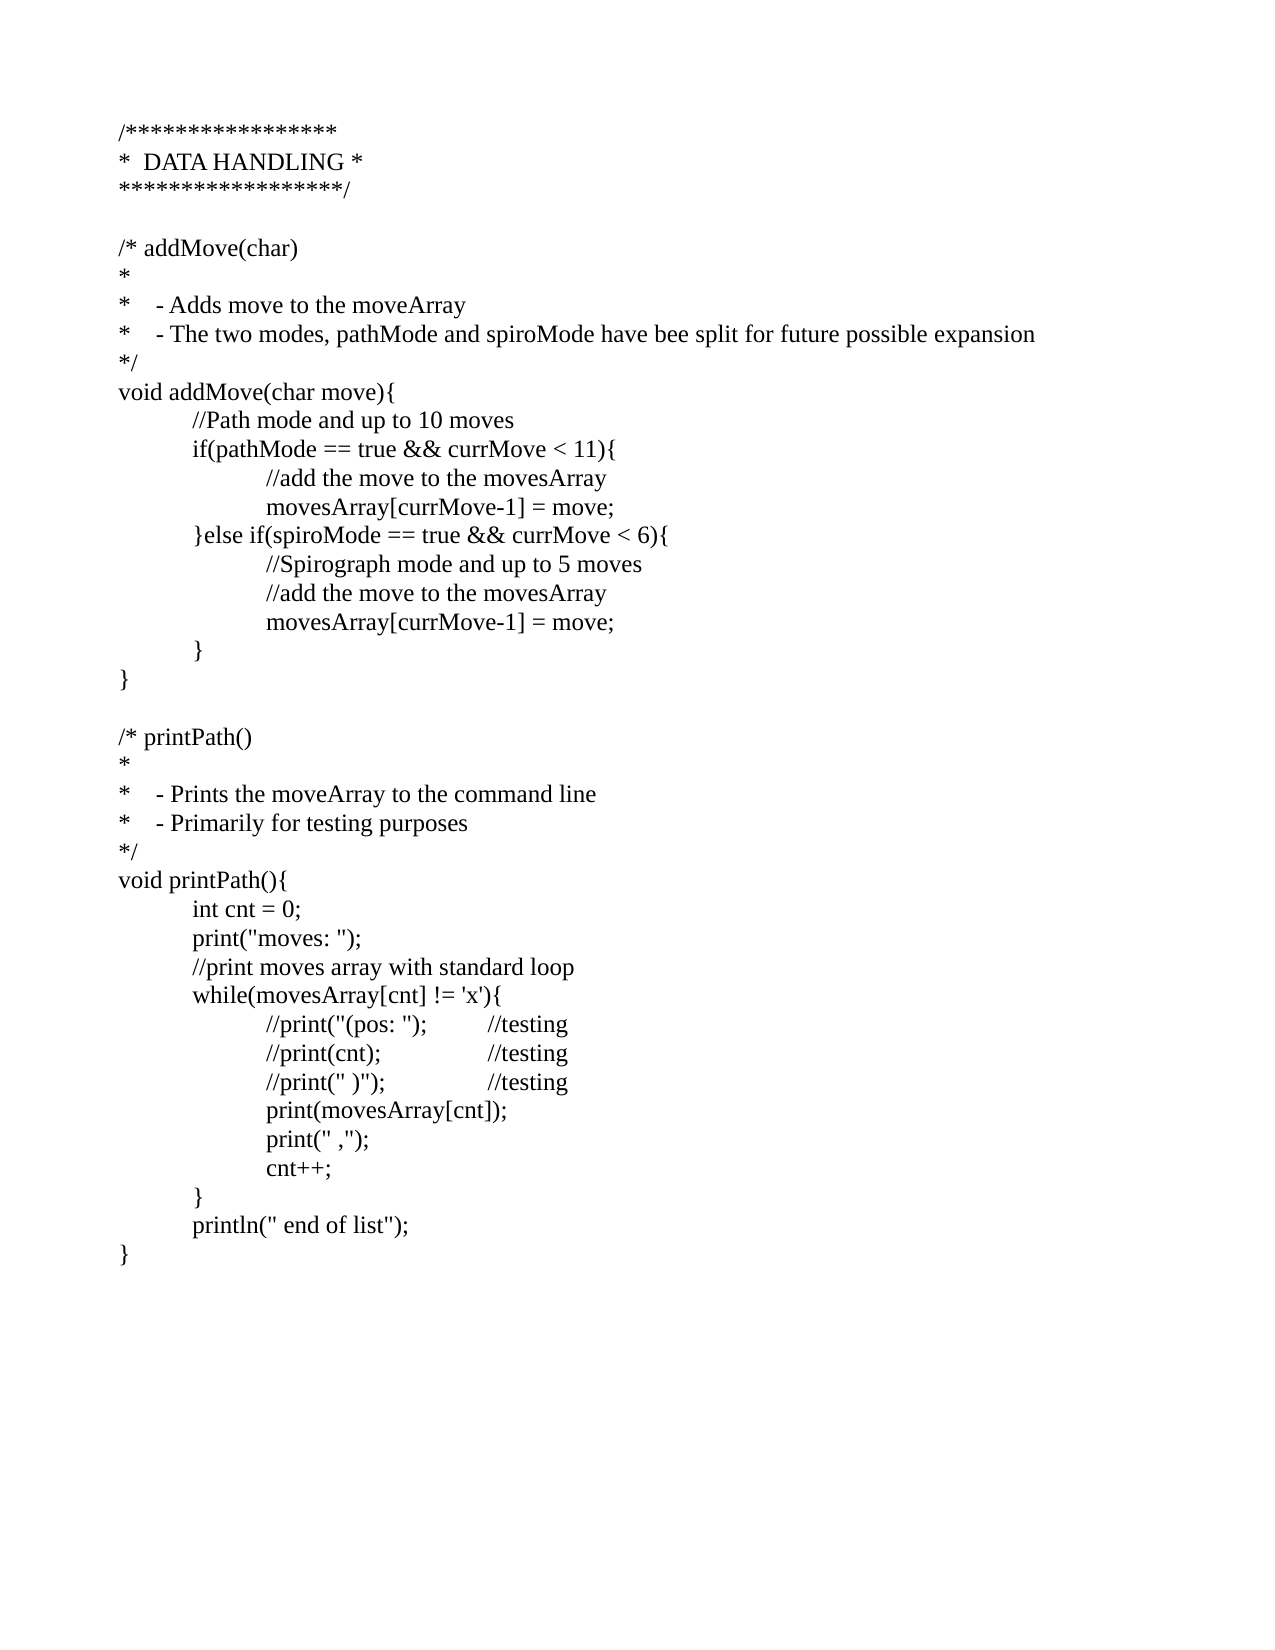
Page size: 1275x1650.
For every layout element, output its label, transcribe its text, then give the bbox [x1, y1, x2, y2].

text } [118, 636, 1157, 664]
text * [118, 751, 1157, 779]
text //print moves array with standard loop [118, 952, 1157, 981]
text print(movesArray[cnt]); [118, 1096, 1157, 1124]
text while(movesArray[cnt] != 'x'){ [118, 981, 1157, 1009]
text */ [118, 837, 1157, 866]
text movesArray[currMove-1] = move; [118, 607, 1157, 636]
text //add the move to the movesArray [118, 578, 1157, 607]
text int cnt = 0; [118, 894, 1157, 923]
text //print(" )"); //testing [118, 1067, 1157, 1096]
text }else if(spiroMode == true && currMove < 6){ [118, 521, 1157, 549]
text */ [118, 348, 1157, 377]
text } [118, 1182, 1157, 1211]
text movesArray[currMove-1] = move; [118, 492, 1157, 521]
text * [118, 262, 1157, 291]
text /* addMove(char) [118, 233, 1157, 262]
text cnt++; [118, 1153, 1157, 1182]
text //add the move to the movesArray [118, 463, 1157, 492]
text void printPath(){ [118, 866, 1157, 894]
text //Spirograph mode and up to 5 moves [118, 549, 1157, 578]
text println(" end of list"); [118, 1211, 1157, 1239]
text //print("(pos: "); //testing [118, 1009, 1157, 1038]
text * DATA HANDLING * [118, 147, 1157, 176]
text //Path mode and up to 10 moves [118, 406, 1157, 434]
text /* printPath() [118, 722, 1157, 751]
text ******************/ [118, 176, 1157, 204]
text void addMove(char move){ [118, 377, 1157, 406]
text print("moves: "); [118, 923, 1157, 952]
text /***************** [118, 118, 1157, 147]
text * - Prints the moveArray to the command line [118, 779, 1157, 808]
text if(pathMode == true && currMove < 11){ [118, 434, 1157, 463]
text print(" ,"); [118, 1124, 1157, 1153]
text } [118, 1239, 1157, 1268]
text * - The two modes, pathMode and spiroMode have bee split for future possible expansion [118, 319, 1157, 348]
text * - Adds move to the moveArray [118, 291, 1157, 319]
text //print(cnt); //testing [118, 1038, 1157, 1067]
text } [118, 664, 1157, 693]
text * - Primarily for testing purposes [118, 808, 1157, 837]
